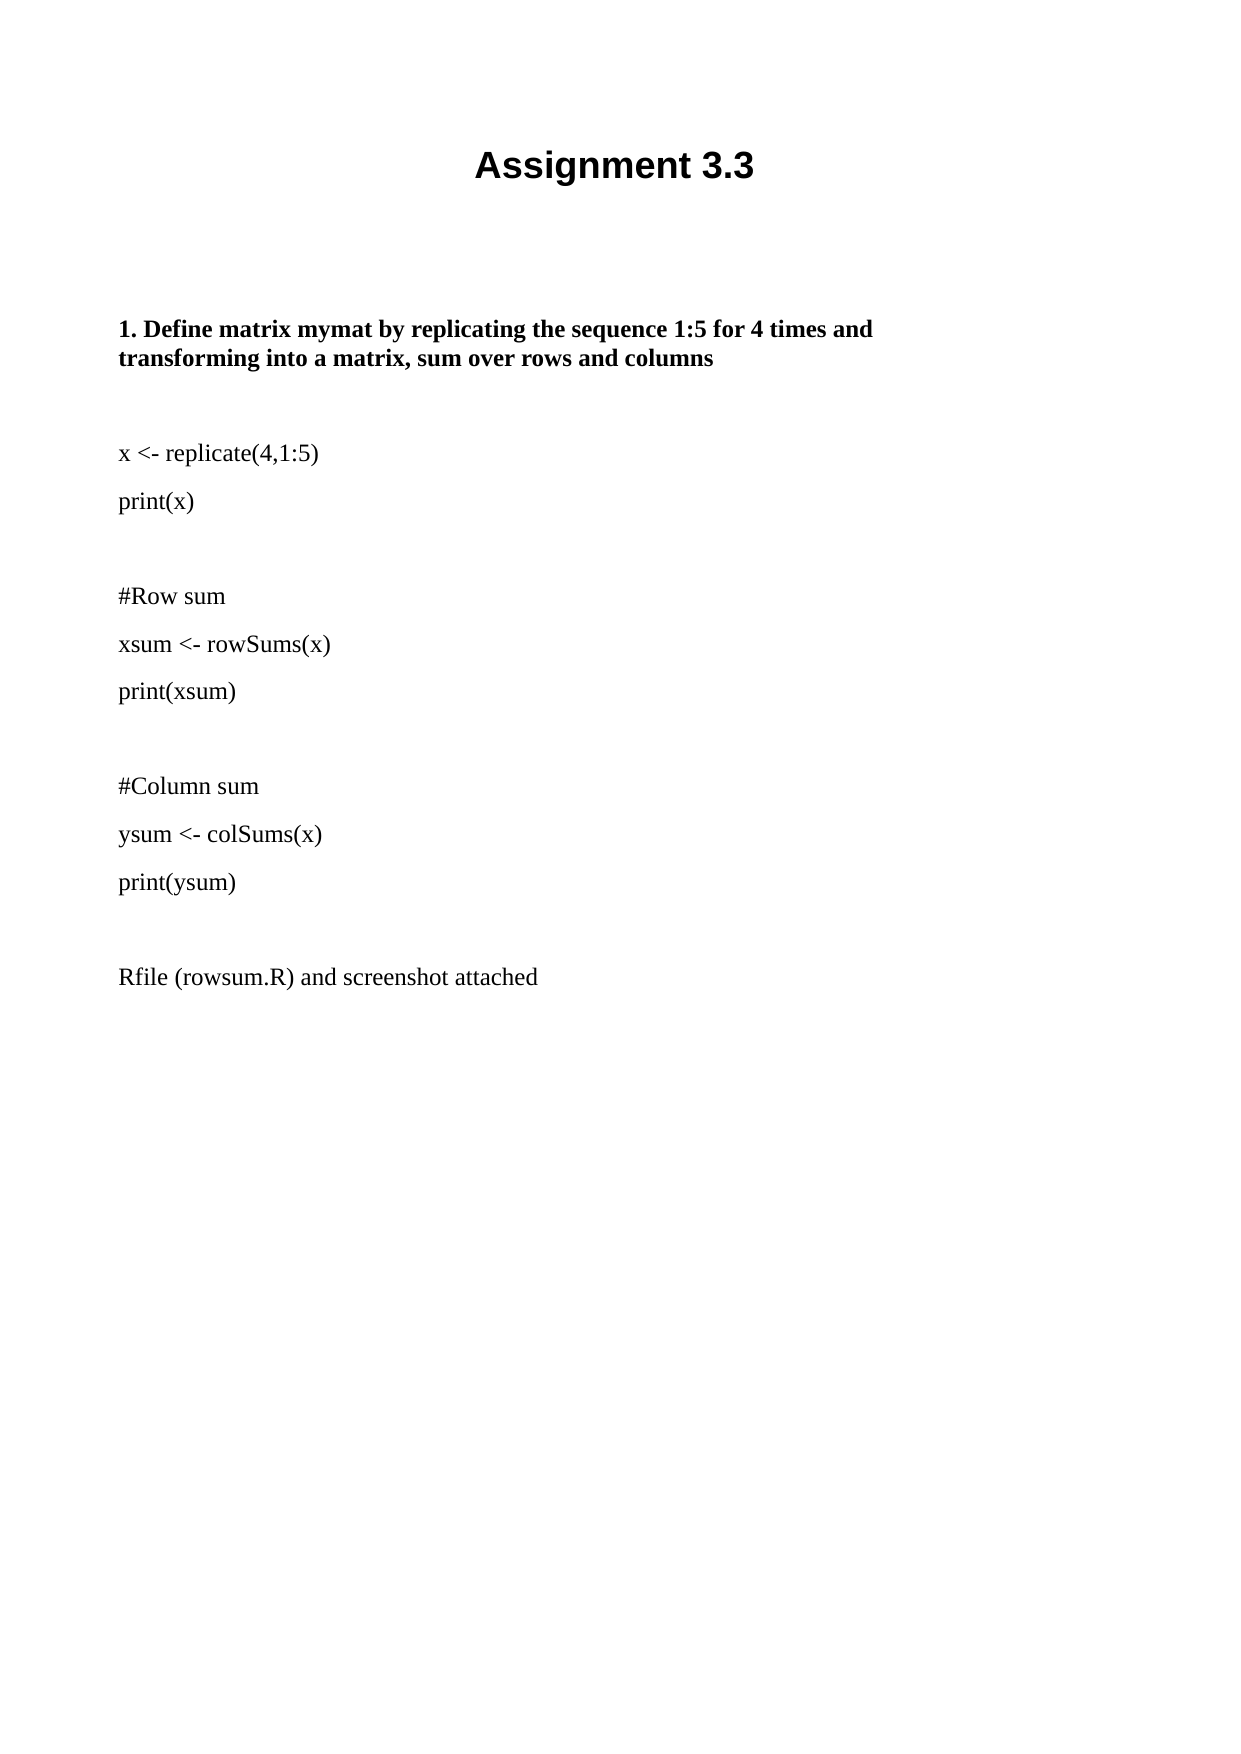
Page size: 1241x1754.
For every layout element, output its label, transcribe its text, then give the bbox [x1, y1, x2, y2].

text #Column sum [118, 771, 1122, 800]
text print(x) [118, 486, 1122, 514]
text x <- replicate(4,1:5) [118, 438, 1122, 467]
text 1. Define matrix mymat by replicating the sequence 1:5 for 4 times and [118, 314, 1122, 343]
subtitle Assignment 3.3 [118, 143, 1122, 187]
text Rfile (rowsum.R) and screenshot attached [118, 962, 1122, 991]
text print(xsum) [118, 676, 1122, 705]
text print(ysum) [118, 867, 1122, 895]
text ysum <- colSums(x) [118, 819, 1122, 848]
text xsum <- rowSums(x) [118, 629, 1122, 657]
text #Row sum [118, 581, 1122, 610]
text transforming into a matrix, sum over rows and columns [118, 343, 1122, 372]
